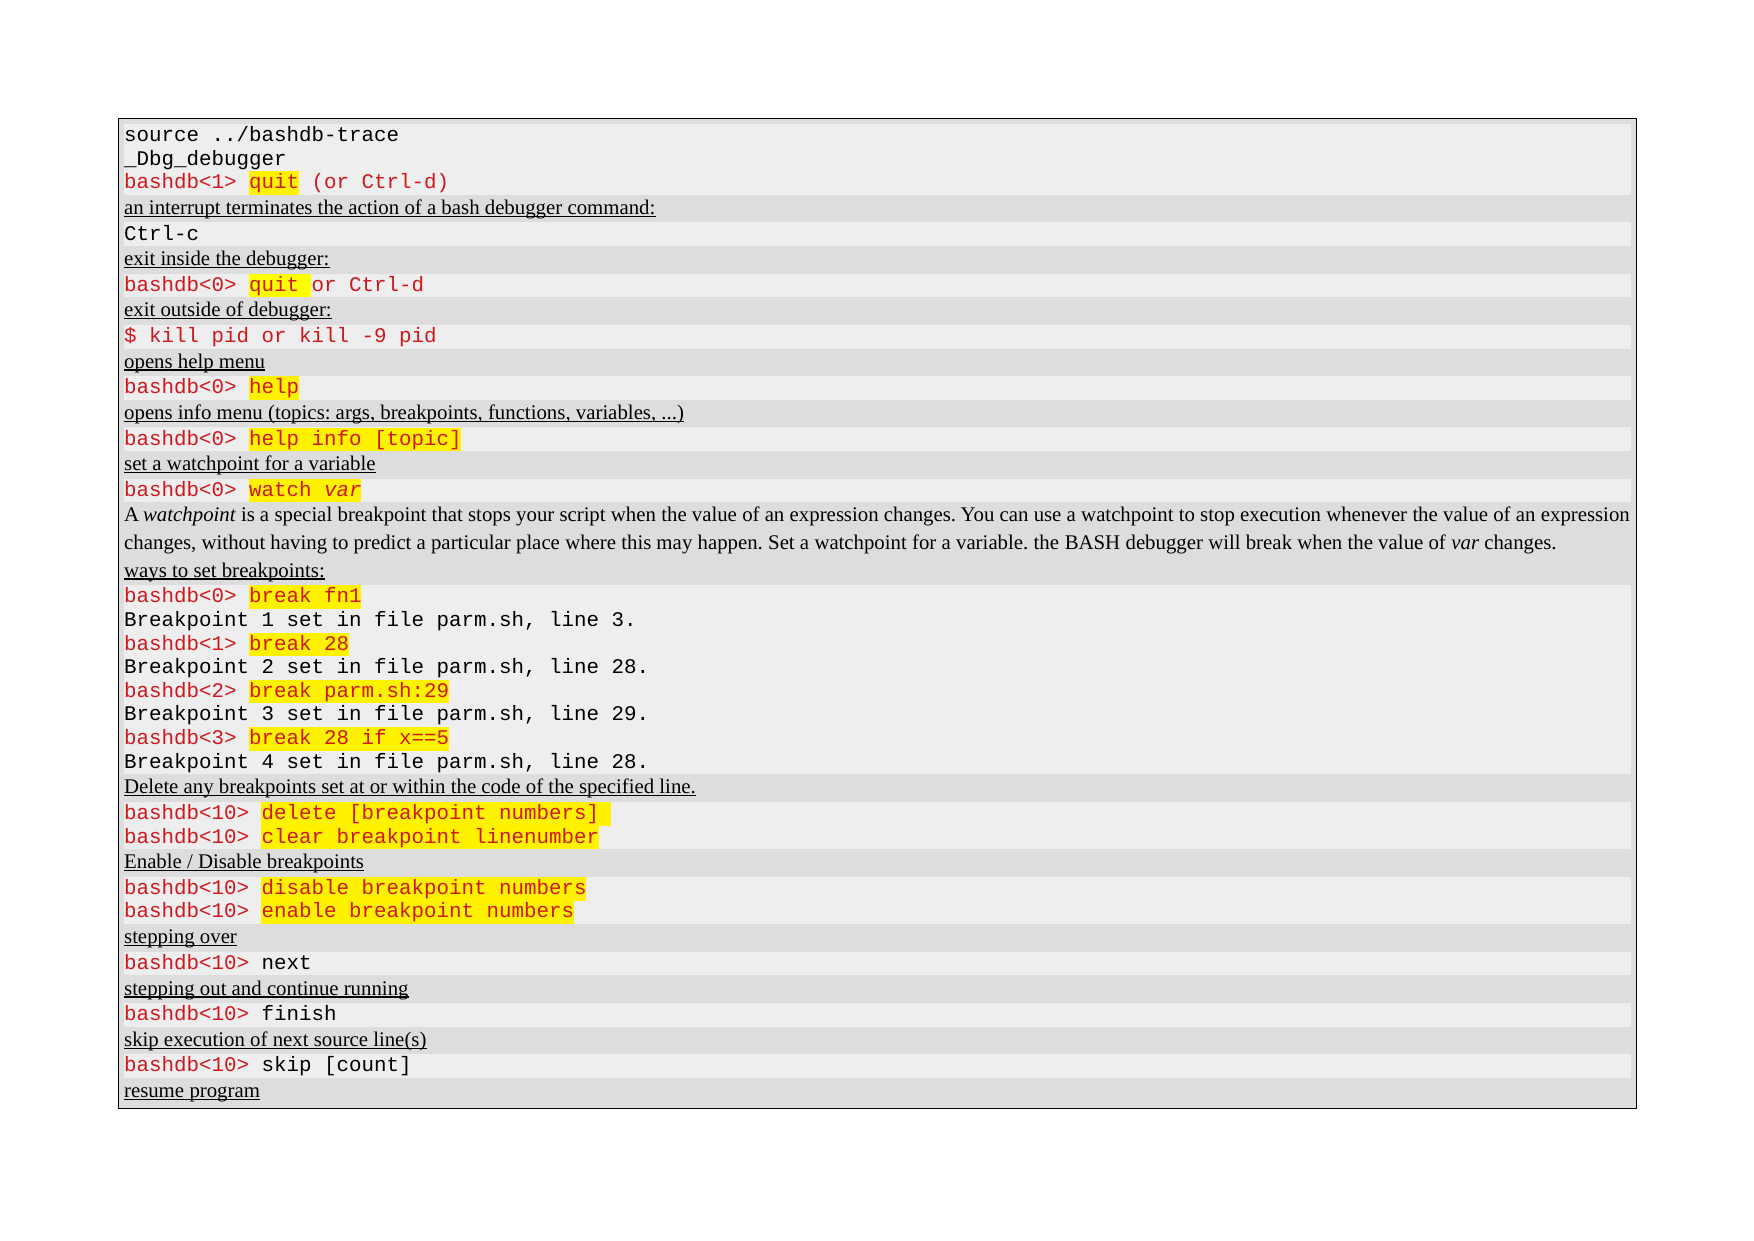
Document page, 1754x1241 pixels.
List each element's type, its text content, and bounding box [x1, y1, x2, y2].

table_cell source ../bashdb-trace _Dbg_debugger bashdb<1> quit (or Ctrl-d) an interrupt terminates the action of a bash debugger command: Ctrl-c exit inside the debugger: bashdb<0> quit or Ctrl-d exit outside of debugger: $ kill pid or kill -9 pid opens help menu bashdb<0> help opens info menu (topics: args, breakpoints, functions, variables, ...) bashdb<0> help info [topic] set a watchpoint for a variable bashdb<0> watch var A watchpoint is a special breakpoint that stops your script when the value of an expression changes. You can use a watchpoint to stop execution whenever the value of an expression changes, without having to predict a particular place where this may happen. Set a watchpoint for a variable. the BASH debugger will break when the value of var changes. ways to set breakpoints: bashdb<0> break fn1 Breakpoint 1 set in file parm.sh, line 3. bashdb<1> break 28 Breakpoint 2 set in file parm.sh, line 28. bashdb<2> break parm.sh:29 Breakpoint 3 set in file parm.sh, line 29. bashdb<3> break 28 if x==5 Breakpoint 4 set in file parm.sh, line 28. Delete any breakpoints set at or within the code of the specified line. bashdb<10> delete [breakpoint numbers] bashdb<10> clear breakpoint linenumber Enable / Disable breakpoints bashdb<10> disable breakpoint numbers bashdb<10> enable breakpoint numbers stepping over bashdb<10> next stepping out and continue running bashdb<10> finish skip execution of next source line(s) bashdb<10> skip [count] resume program [119, 119, 1636, 1108]
